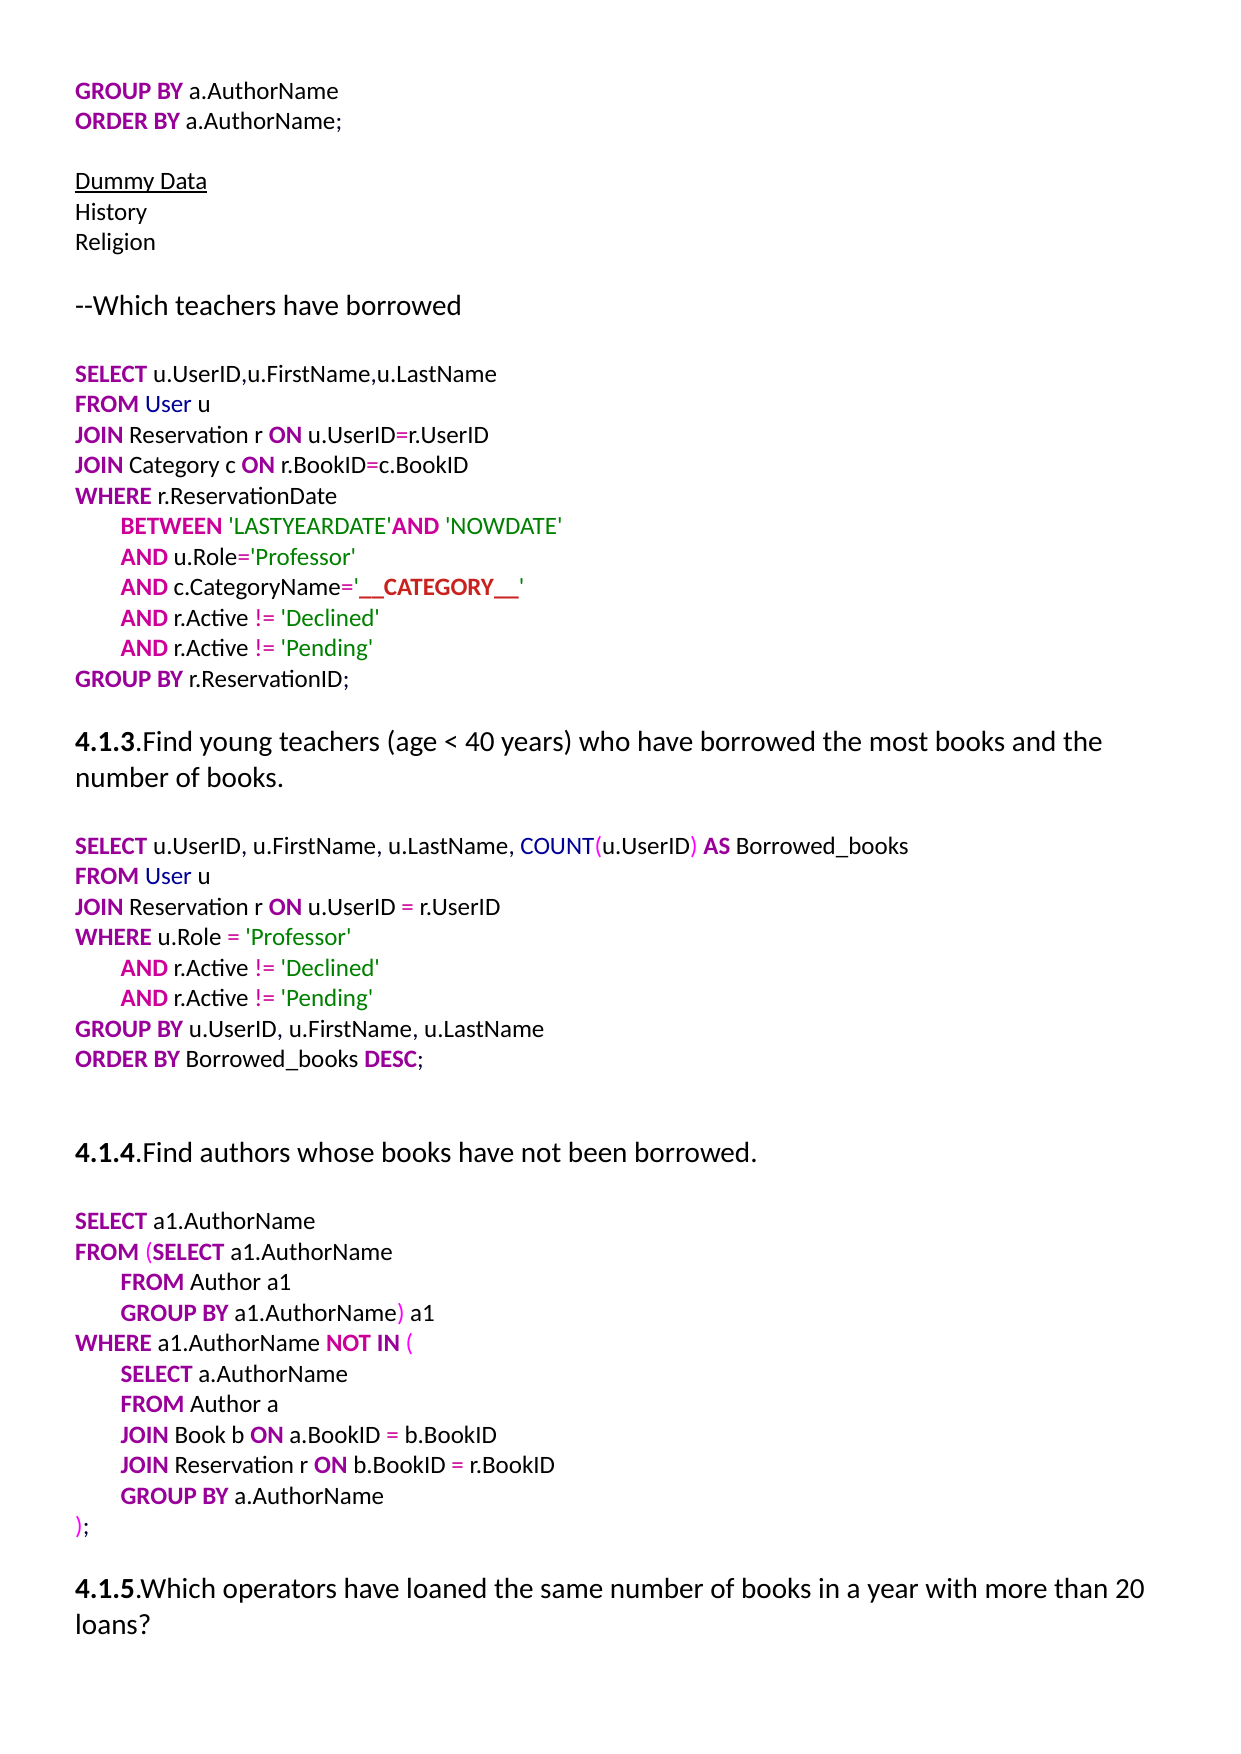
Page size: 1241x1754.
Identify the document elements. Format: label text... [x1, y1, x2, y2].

text BETWEEN 'LASTYEARDATE'AND 'NOWDATE' [75, 510, 1165, 541]
text AND r.Active != 'Pending' [75, 982, 1165, 1013]
text Dummy Data History Religion [75, 166, 1165, 257]
text SELECT u.UserID,u.FirstName,u.LastName [75, 358, 1165, 388]
text GROUP BY u.UserID, u.FirstName, u.LastName [75, 1013, 1165, 1043]
text ); [75, 1511, 1165, 1541]
text GROUP BY a.AuthorName [75, 1480, 1165, 1511]
text AND c.CategoryName='__CATEGORY__' [75, 571, 1165, 602]
text WHERE a1.AuthorName NOT IN ( [75, 1327, 1165, 1358]
text WHERE r.ReservationDate [75, 480, 1165, 510]
text JOIN Reservation r ON u.UserID = r.UserID [75, 891, 1165, 921]
text FROM Author a1 [75, 1266, 1165, 1297]
text 4.1.3.Find young teachers (age < 40 years) who have borrowed the most books and the number of books. [75, 723, 1165, 794]
text SELECT a.AuthorName [75, 1358, 1165, 1388]
text JOIN Reservation r ON u.UserID=r.UserID [75, 419, 1165, 449]
text GROUP BY a1.AuthorName) a1 [75, 1297, 1165, 1327]
text GROUP BY r.ReservationID; [75, 663, 1165, 693]
text AND u.Role='Professor' [75, 541, 1165, 571]
text WHERE u.Role = 'Professor' [75, 921, 1165, 952]
text FROM User u [75, 388, 1165, 419]
text ORDER BY Borrowed_books DESC; [75, 1043, 1165, 1074]
text SELECT a1.AuthorName [75, 1205, 1165, 1236]
text FROM (SELECT a1.AuthorName [75, 1236, 1165, 1266]
text --Which teachers have borrowed [75, 287, 1165, 322]
text AND r.Active != 'Declined' [75, 602, 1165, 632]
text JOIN Category c ON r.BookID=c.BookID [75, 449, 1165, 480]
text 4.1.4.Find authors whose books have not been borrowed. [75, 1134, 1165, 1170]
text 4.1.5.Which operators have loaned the same number of books in a year with more than 20 loans? [75, 1571, 1165, 1642]
text FROM Author a [75, 1388, 1165, 1419]
text FROM User u [75, 860, 1165, 891]
text ORDER BY a.AuthorName; [75, 106, 1165, 136]
text JOIN Reservation r ON b.BookID = r.BookID [75, 1449, 1165, 1480]
text JOIN Book b ON a.BookID = b.BookID [75, 1419, 1165, 1449]
text GROUP BY a.AuthorName [75, 75, 1165, 106]
text SELECT u.UserID, u.FirstName, u.LastName, COUNT(u.UserID) AS Borrowed_books [75, 830, 1165, 860]
text AND r.Active != 'Pending' [75, 632, 1165, 663]
text AND r.Active != 'Declined' [75, 952, 1165, 982]
